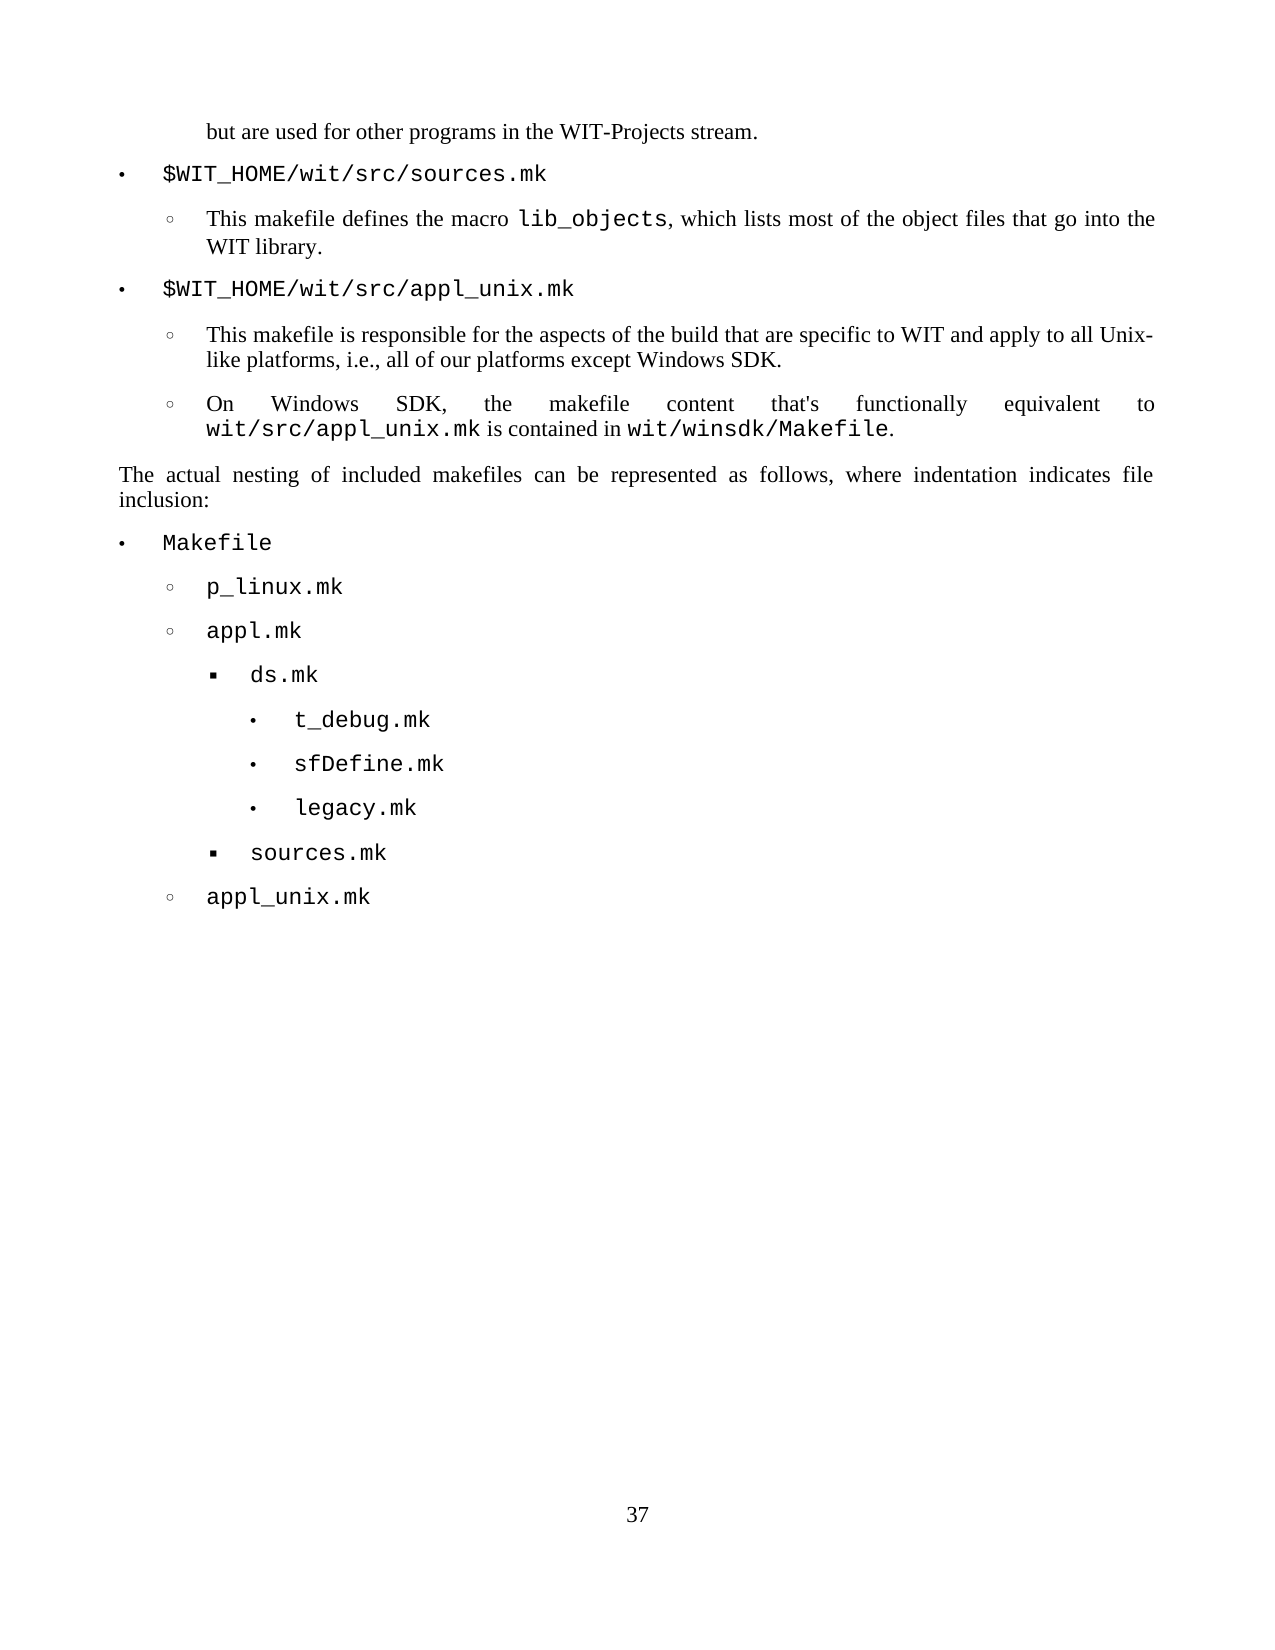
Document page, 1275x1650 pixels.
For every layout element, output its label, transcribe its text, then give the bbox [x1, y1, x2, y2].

list but are used for other programs in the WIT-Projects stream. [162, 118, 1156, 144]
list appl_unix.mk [162, 885, 1156, 911]
list On Windows SDK, the makefile content that's functionally equivalent to wit/src/appl_unix.mk is contained in wit/winsdk/Makefile. [162, 391, 1156, 444]
list ds.mk [206, 664, 1156, 690]
list $WIT_HOME/wit/src/appl_unix.mk [118, 277, 1156, 304]
list This makefile is responsible for the aspects of the build that are specific to WIT and apply to all Unix-like platforms, i.e., all of our platforms except Windows SDK. [162, 322, 1156, 373]
text The actual nesting of included makefiles can be represented as follows, where indentation indicates file inclusion: [118, 462, 1156, 513]
list legacy.mk [250, 796, 1156, 823]
list Makefile [118, 531, 1156, 557]
list appl.mk [162, 619, 1156, 646]
list $WIT_HOME/wit/src/sources.mk [118, 162, 1156, 188]
list sources.mk [206, 841, 1156, 867]
list This makefile defines the macro lib_objects, which lists most of the object files that go into the WIT library. [162, 206, 1156, 259]
list t_debug.mk [250, 708, 1156, 734]
list p_linux.mk [162, 575, 1156, 601]
list sfDefine.mk [250, 752, 1156, 778]
